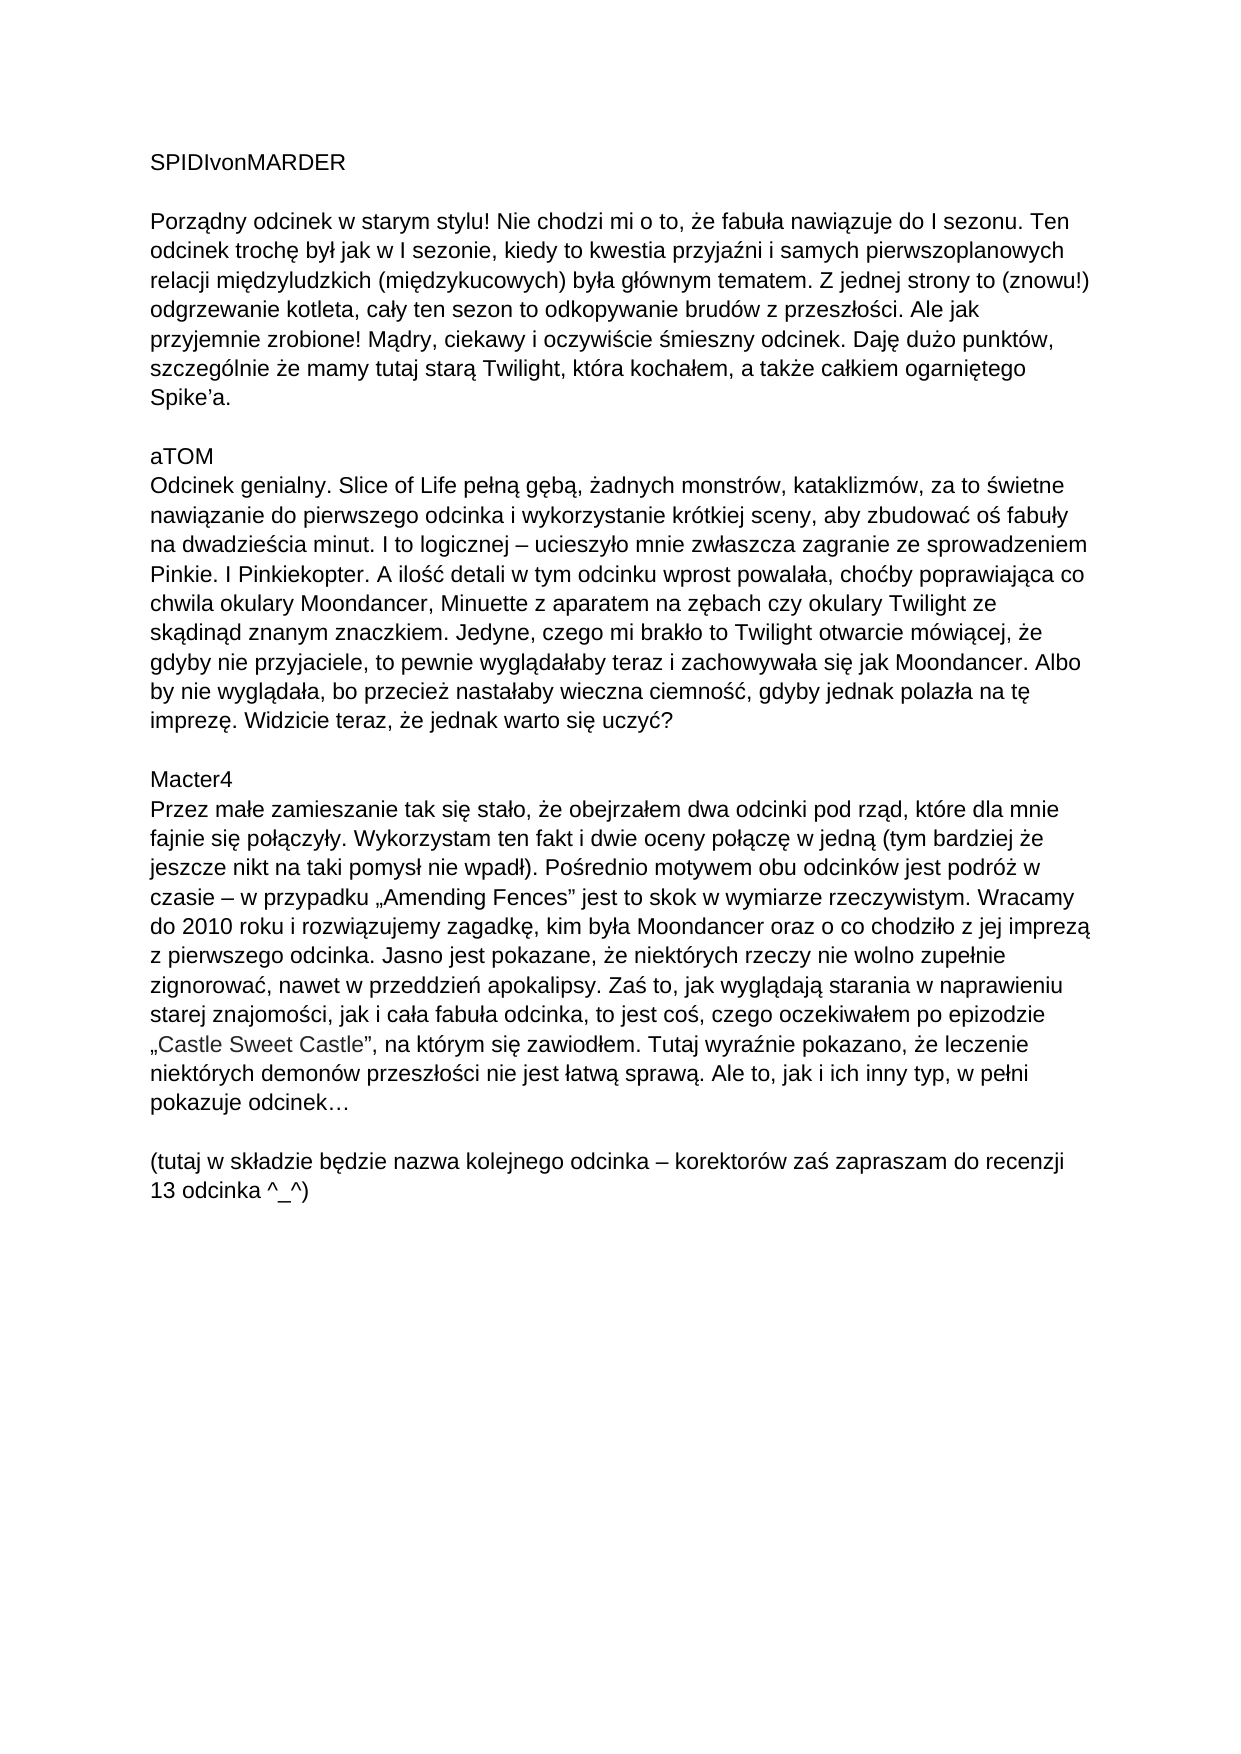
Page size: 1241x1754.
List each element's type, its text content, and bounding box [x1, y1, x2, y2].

text SPIDIvonMARDER [150, 150, 1090, 176]
text (tutaj w składzie będzie nazwa kolejnego odcinka – korektorów zaś zapraszam do recenzji 13 odcinka ^_^) [150, 1149, 1090, 1204]
text Macter4 [150, 767, 1090, 792]
text aTOM [150, 444, 1090, 469]
text Przez małe zamieszanie tak się stało, że obejrzałem dwa odcinki pod rząd, które dla mnie fajnie się połączyły. Wykorzystam ten fakt i dwie oceny połączę w jedną (tym bardziej że jeszcze nikt na taki pomysł nie wpadł). Pośrednio motywem obu odcinków jest podróż w czasie – w przypadku „Amending Fences” jest to skok w wymiarze rzeczywistym. Wracamy do 2010 roku i rozwiązujemy zagadkę, kim była Moondancer oraz o co chodziło z jej imprezą z pierwszego odcinka. Jasno jest pokazane, że niektórych rzeczy nie wolno zupełnie zignorować, nawet w przeddzień apokalipsy. Zaś to, jak wyglądają starania w naprawieniu starej znajomości, jak i cała fabuła odcinka, to jest coś, czego oczekiwałem po epizodzie „Castle Sweet Castle”, na którym się zawiodłem. Tutaj wyraźnie pokazano, że leczenie niektórych demonów przeszłości nie jest łatwą sprawą. Ale to, jak i ich inny typ, w pełni pokazuje odcinek… [150, 796, 1090, 1116]
text Odcinek genialny. Slice of Life pełną gębą, żadnych monstrów, kataklizmów, za to świetne nawiązanie do pierwszego odcinka i wykorzystanie krótkiej sceny, aby zbudować oś fabuły na dwadzieścia minut. I to logicznej – ucieszyło mnie zwłaszcza zagranie ze sprowadzeniem Pinkie. I Pinkiekopter. A ilość detali w tym odcinku wprost powalała, choćby poprawiająca co chwila okulary Moondancer, Minuette z aparatem na zębach czy okulary Twilight ze skądinąd znanym znaczkiem. Jedyne, czego mi brakło to Twilight otwarcie mówiącej, że gdyby nie przyjaciele, to pewnie wyglądałaby teraz i zachowywała się jak Moondancer. Albo by nie wyglądała, bo przecież nastałaby wieczna ciemność, gdyby jednak polazła na tę imprezę. Widzicie teraz, że jednak warto się uczyć? [150, 473, 1090, 734]
text Porządny odcinek w starym stylu! Nie chodzi mi o to, że fabuła nawiązuje do I sezonu. Ten odcinek trochę był jak w I sezonie, kiedy to kwestia przyjaźni i samych pierwszoplanowych relacji międzyludzkich (międzykucowych) była głównym tematem. Z jednej strony to (znowu!) odgrzewanie kotleta, cały ten sezon to odkopywanie brudów z przeszłości. Ale jak przyjemnie zrobione! Mądry, ciekawy i oczywiście śmieszny odcinek. Daję dużo punktów, szczególnie że mamy tutaj starą Twilight, która kochałem, a także całkiem ogarniętego Spike’a. [150, 209, 1090, 411]
